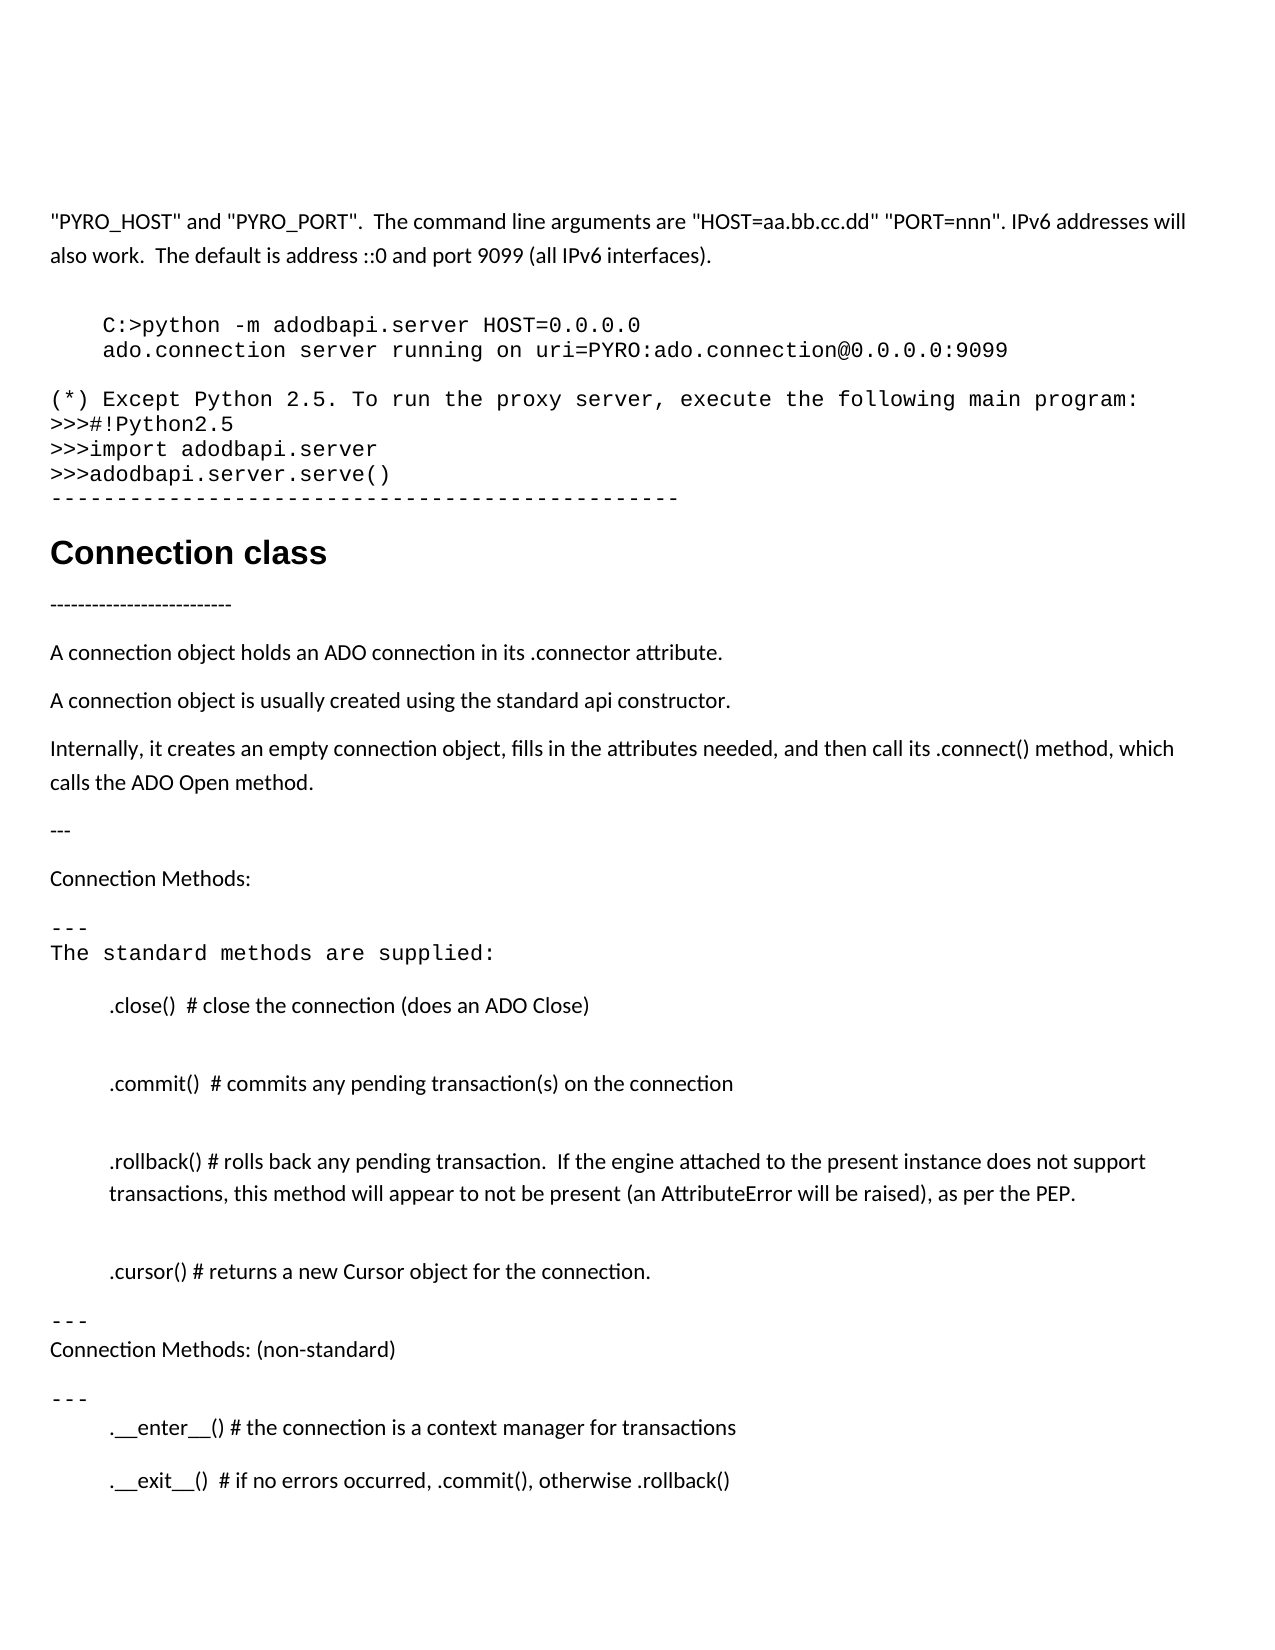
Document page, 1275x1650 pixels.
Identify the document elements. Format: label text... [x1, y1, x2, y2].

text --- [50, 917, 1201, 942]
text >>>adodbapi.server.serve() [50, 463, 1201, 487]
list .cursor() # returns a new Cursor object for the connection. [109, 1257, 1201, 1285]
text ------------------------------------------------ [50, 487, 1201, 512]
text (*) Except Python 2.5. To run the proxy server, execute the following main program: [50, 388, 1201, 413]
subtitle Connection Methods: [50, 864, 1201, 892]
list .rollback() # rolls back any pending transaction. If the engine attached to the present instance does not support transactions, this method will appear to not be present (an AttributeError will be raised), as per the PEP. [109, 1147, 1201, 1207]
list .close() # close the connection (does an ADO Close) [109, 992, 1201, 1019]
list .commit() # commits any pending transaction(s) on the connection [109, 1069, 1201, 1097]
text A connection object is usually created using the standard api constructor. [50, 686, 1201, 714]
text C:>python -m adodbapi.server HOST=0.0.0.0 [50, 314, 1201, 339]
text Internally, it creates an empty connection object, fills in the attributes needed, and then call its .connect() method, which calls the ADO Open method. [50, 734, 1201, 796]
subtitle Connection Methods: (non-standard) [50, 1335, 1201, 1363]
text -------------------------- [50, 590, 1201, 618]
text A connection object holds an ADO connection in its .connector attribute. [50, 638, 1201, 666]
text --- [50, 1310, 1201, 1335]
text "PYRO_HOST" and "PYRO_PORT". The command line arguments are "HOST=aa.bb.cc.dd" "PORT=nnn". IPv6 addresses will also work. The default is address ::0 and port 9099 (all IPv6 interfaces). [50, 207, 1201, 269]
list .__exit__() # if no errors occurred, .commit(), otherwise .rollback() [109, 1466, 1201, 1494]
text The standard methods are supplied: [50, 942, 1201, 967]
text --- [50, 1388, 1201, 1413]
subtitle Connection class [50, 533, 1201, 572]
text >>>#!Python2.5 [50, 413, 1201, 438]
text >>>import adodbapi.server [50, 438, 1201, 463]
text --- [50, 816, 1201, 844]
text ado.connection server running on uri=PYRO:ado.connection@0.0.0.0:9099 [50, 339, 1201, 363]
list .__enter__() # the connection is a context manager for transactions [109, 1413, 1201, 1441]
